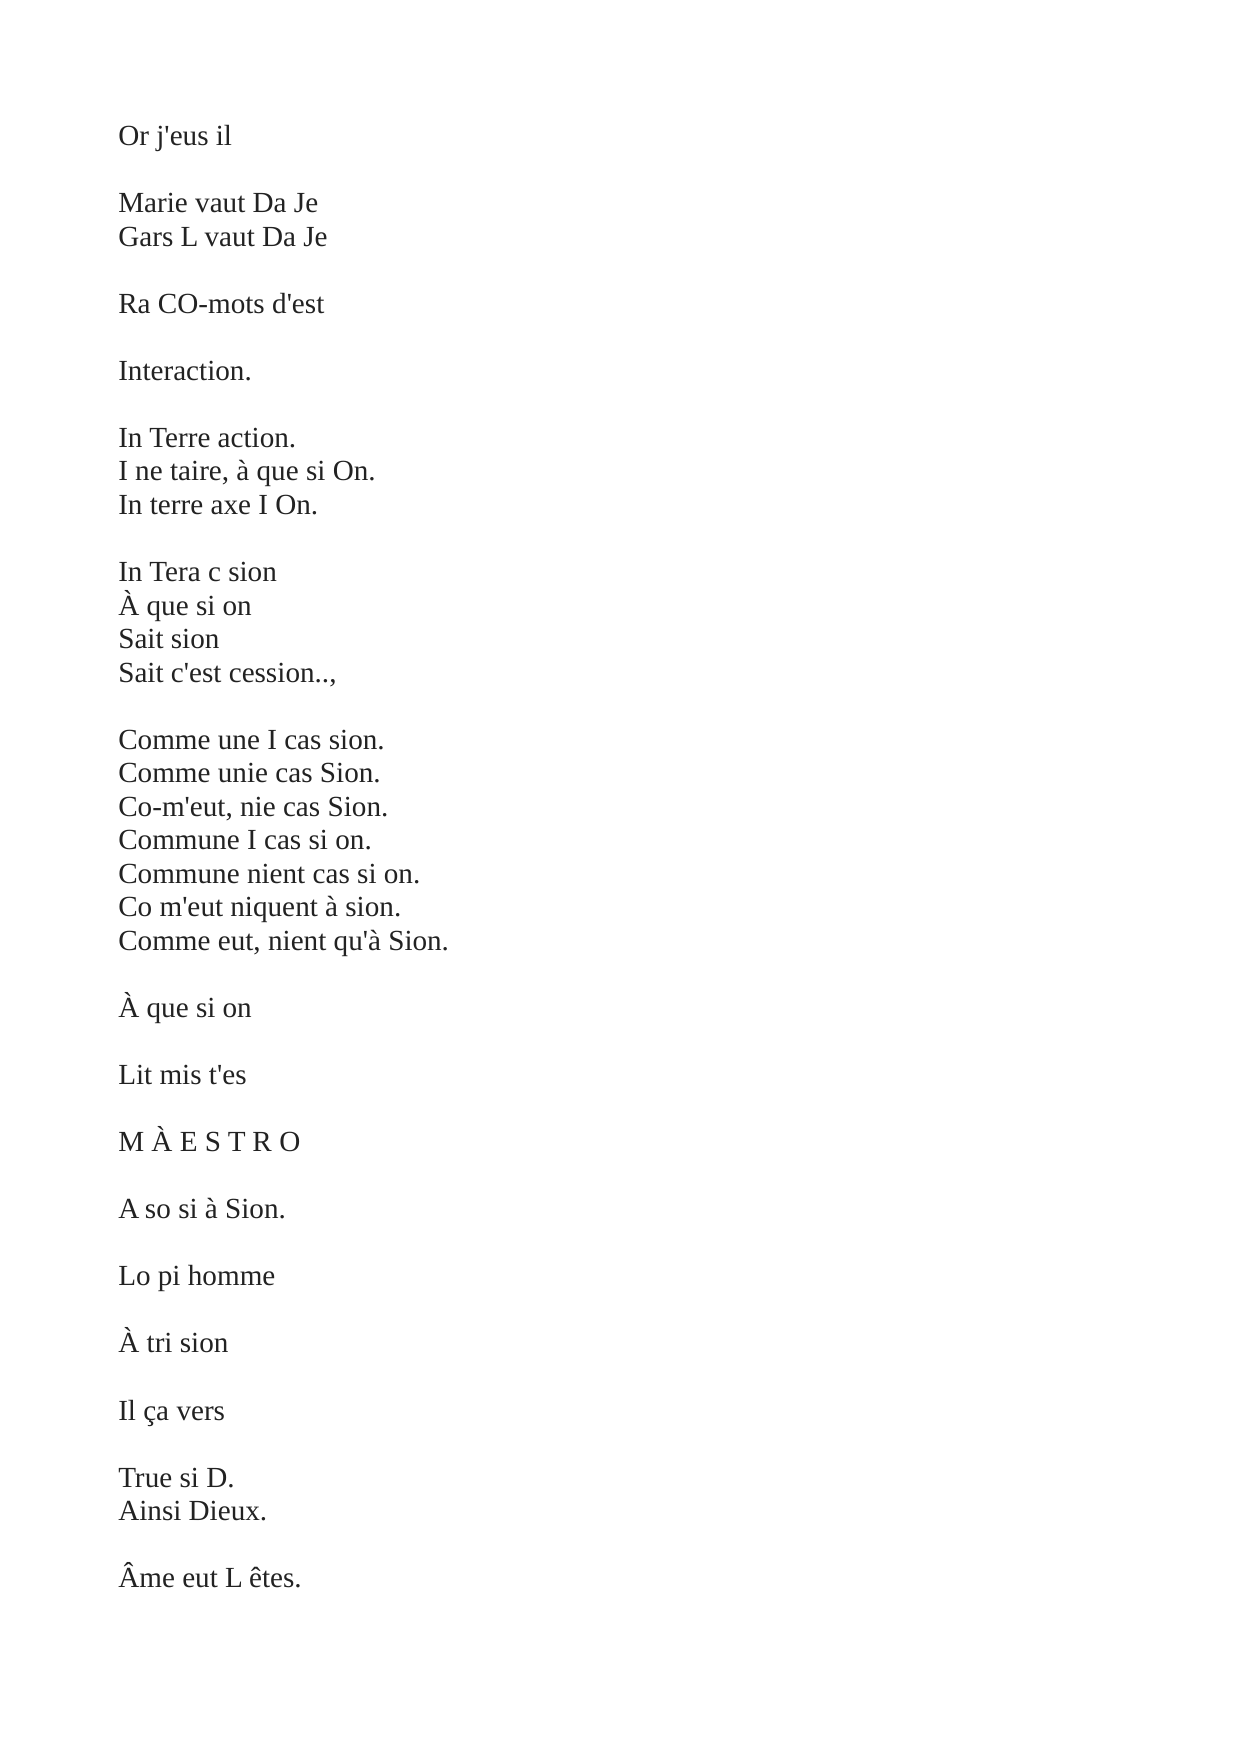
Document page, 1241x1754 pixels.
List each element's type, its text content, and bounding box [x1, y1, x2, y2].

text Ainsi Dieux. [118, 1493, 1122, 1527]
text A so si à Sion. [118, 1191, 1122, 1225]
text Commune nient cas si on. [118, 856, 1122, 889]
text Comme une I cas sion. [118, 722, 1122, 755]
text Ra CO-mots d'est [118, 286, 1122, 319]
text Or j'eus il [118, 118, 1122, 152]
text À que si on [118, 588, 1122, 621]
text Interaction. [118, 353, 1122, 386]
text Gars L vaut Da Je [118, 219, 1122, 252]
text Âme eut L êtes. [118, 1560, 1122, 1594]
text À tri sion [118, 1326, 1122, 1359]
text I ne taire, à que si On. [118, 453, 1122, 487]
text In terre axe I On. [118, 487, 1122, 521]
text In Tera c sion [118, 554, 1122, 588]
text Marie vaut Da Je [118, 185, 1122, 219]
text Comme eut, nient qu'à Sion. [118, 923, 1122, 957]
text À que si on [118, 990, 1122, 1024]
text In Terre action. [118, 420, 1122, 453]
text Co-m'eut, nie cas Sion. [118, 789, 1122, 822]
text Lo pi homme [118, 1258, 1122, 1292]
text Co m'eut niquent à sion. [118, 889, 1122, 923]
text True si D. [118, 1460, 1122, 1493]
text Sait sion [118, 621, 1122, 655]
text M À E S T R O [118, 1124, 1122, 1158]
text Sait c'est cession.., [118, 655, 1122, 688]
text Lit mis t'es [118, 1057, 1122, 1091]
text Comme unie cas Sion. [118, 755, 1122, 789]
text Commune I cas si on. [118, 822, 1122, 856]
text Il ça vers [118, 1393, 1122, 1426]
